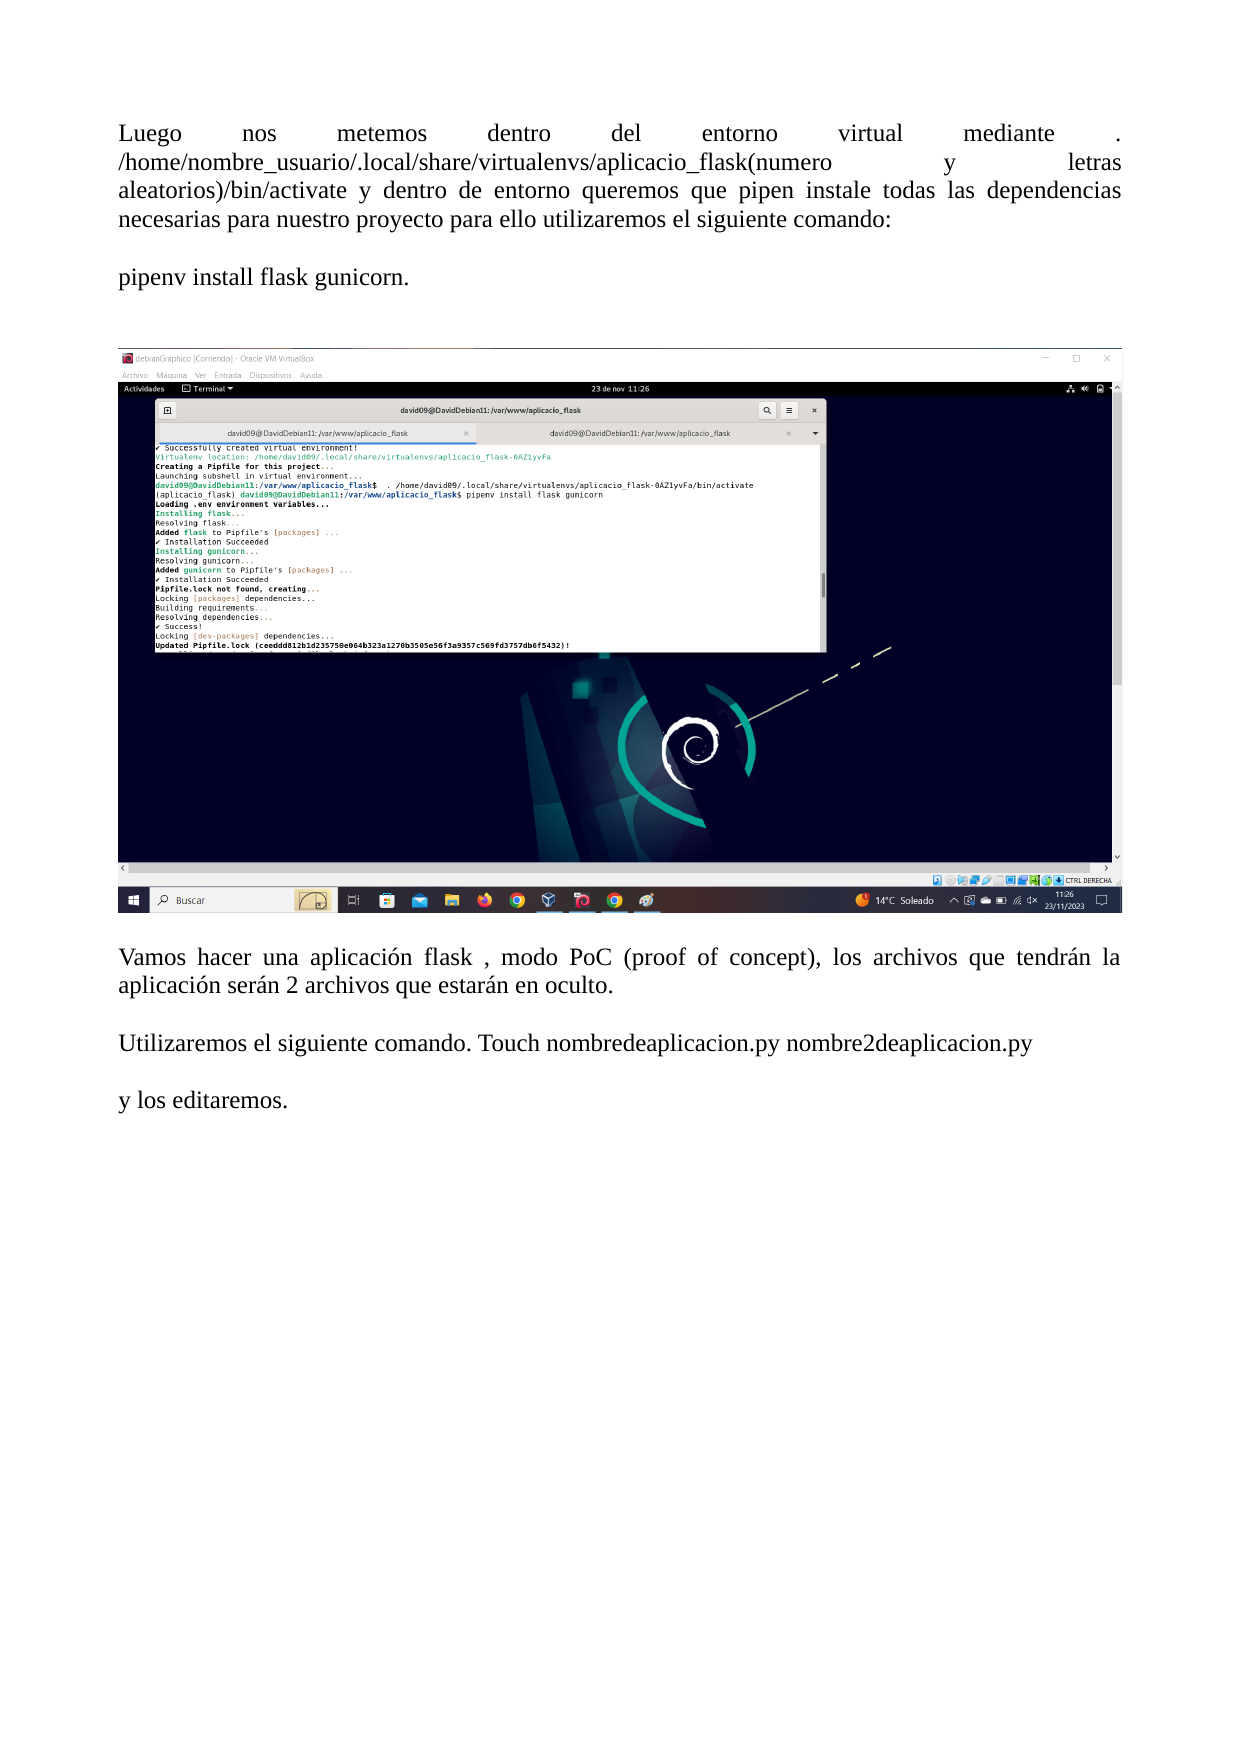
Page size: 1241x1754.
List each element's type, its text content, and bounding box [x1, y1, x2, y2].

text Luego nos metemos dentro del entorno virtual mediante . /home/nombre_usuario/.local/share/virtualenvs/aplicacio_flask(numero y letras aleatorios)/bin/activate y dentro de entorno queremos que pipen instale todas las dependencias necesarias para nuestro proyecto para ello utilizaremos el siguiente comando: [118, 118, 1122, 233]
text Utilizaremos el siguiente comando. Touch nombredeaplicacion.py nombre2deaplicacion.py [118, 1028, 1122, 1057]
text pipenv install flask gunicorn. [118, 262, 1122, 291]
picture [118, 348, 1123, 913]
text y los editaremos. [118, 1085, 1122, 1114]
text Vamos hacer una aplicación flask , modo PoC (proof of concept), los archivos que tendrán la aplicación serán 2 archivos que estarán en oculto. [118, 942, 1122, 999]
